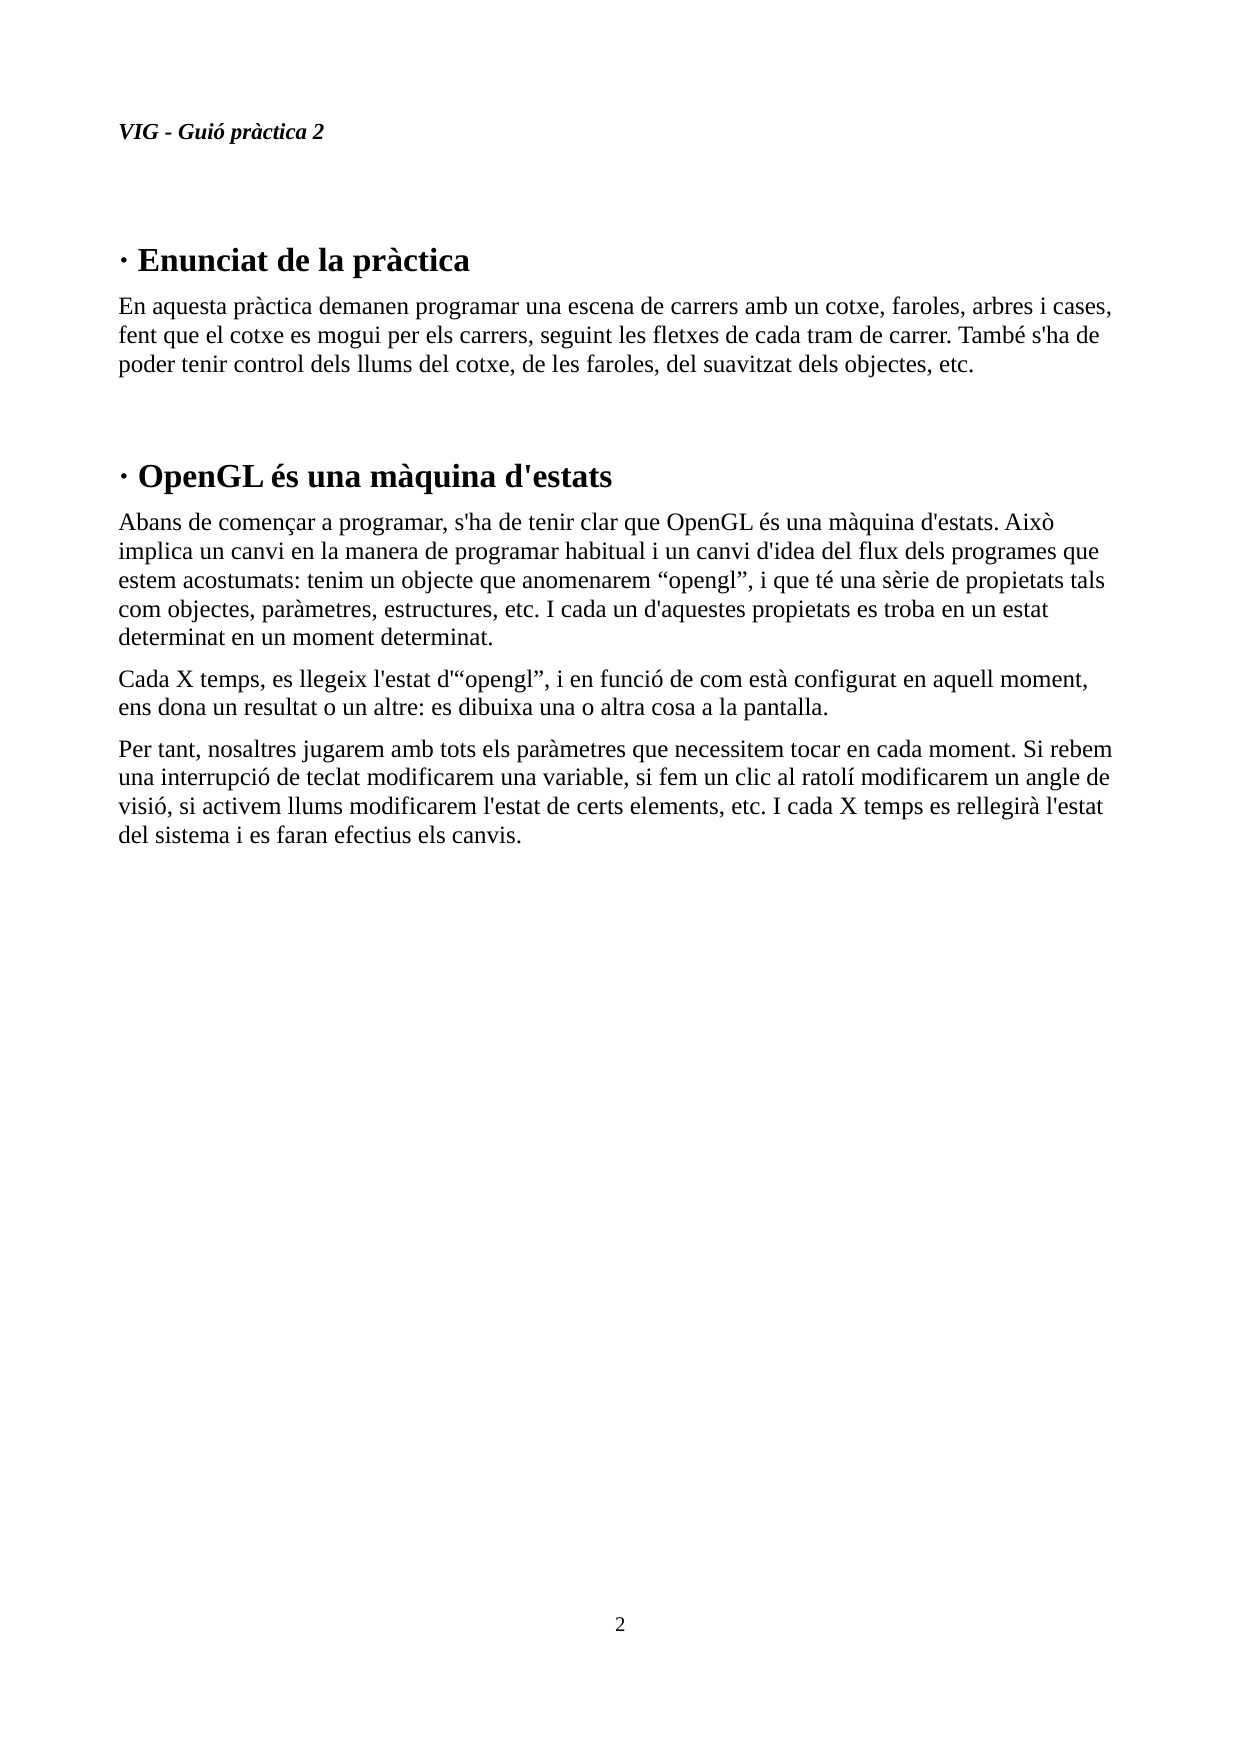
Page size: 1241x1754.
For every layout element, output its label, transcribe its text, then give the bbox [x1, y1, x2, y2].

subtitle · OpenGL és una màquina d'estats [118, 456, 1122, 495]
text Abans de començar a programar, s'ha de tenir clar que OpenGL és una màquina d'estats. Això implica un canvi en la manera de programar habitual i un canvi d'idea del flux dels programes que estem acostumats: tenim un objecte que anomenarem “opengl”, i que té una sèrie de propietats tals com objectes, paràmetres, estructures, etc. I cada un d'aquestes propietats es troba en un estat determinat en un moment determinat. [118, 507, 1122, 651]
subtitle · Enunciat de la pràctica [118, 240, 1122, 279]
text En aquesta pràctica demanen programar una escena de carrers amb un cotxe, faroles, arbres i cases, fent que el cotxe es mogui per els carrers, seguint les fletxes de cada tram de carrer. També s'ha de poder tenir control dels llums del cotxe, de les faroles, del suavitzat dels objectes, etc. [118, 291, 1122, 378]
text Cada X temps, es llegeix l'estat d'“opengl”, i en funció de com està configurat en aquell moment, ens dona un resultat o un altre: es dibuixa una o altra cosa a la pantalla. [118, 664, 1122, 721]
text Per tant, nosaltres jugarem amb tots els paràmetres que necessitem tocar en cada moment. Si rebem una interrupció de teclat modificarem una variable, si fem un clic al ratolí modificarem un angle de visió, si activem llums modificarem l'estat de certs elements, etc. I cada X temps es rellegirà l'estat del sistema i es faran efectius els canvis. [118, 734, 1122, 849]
